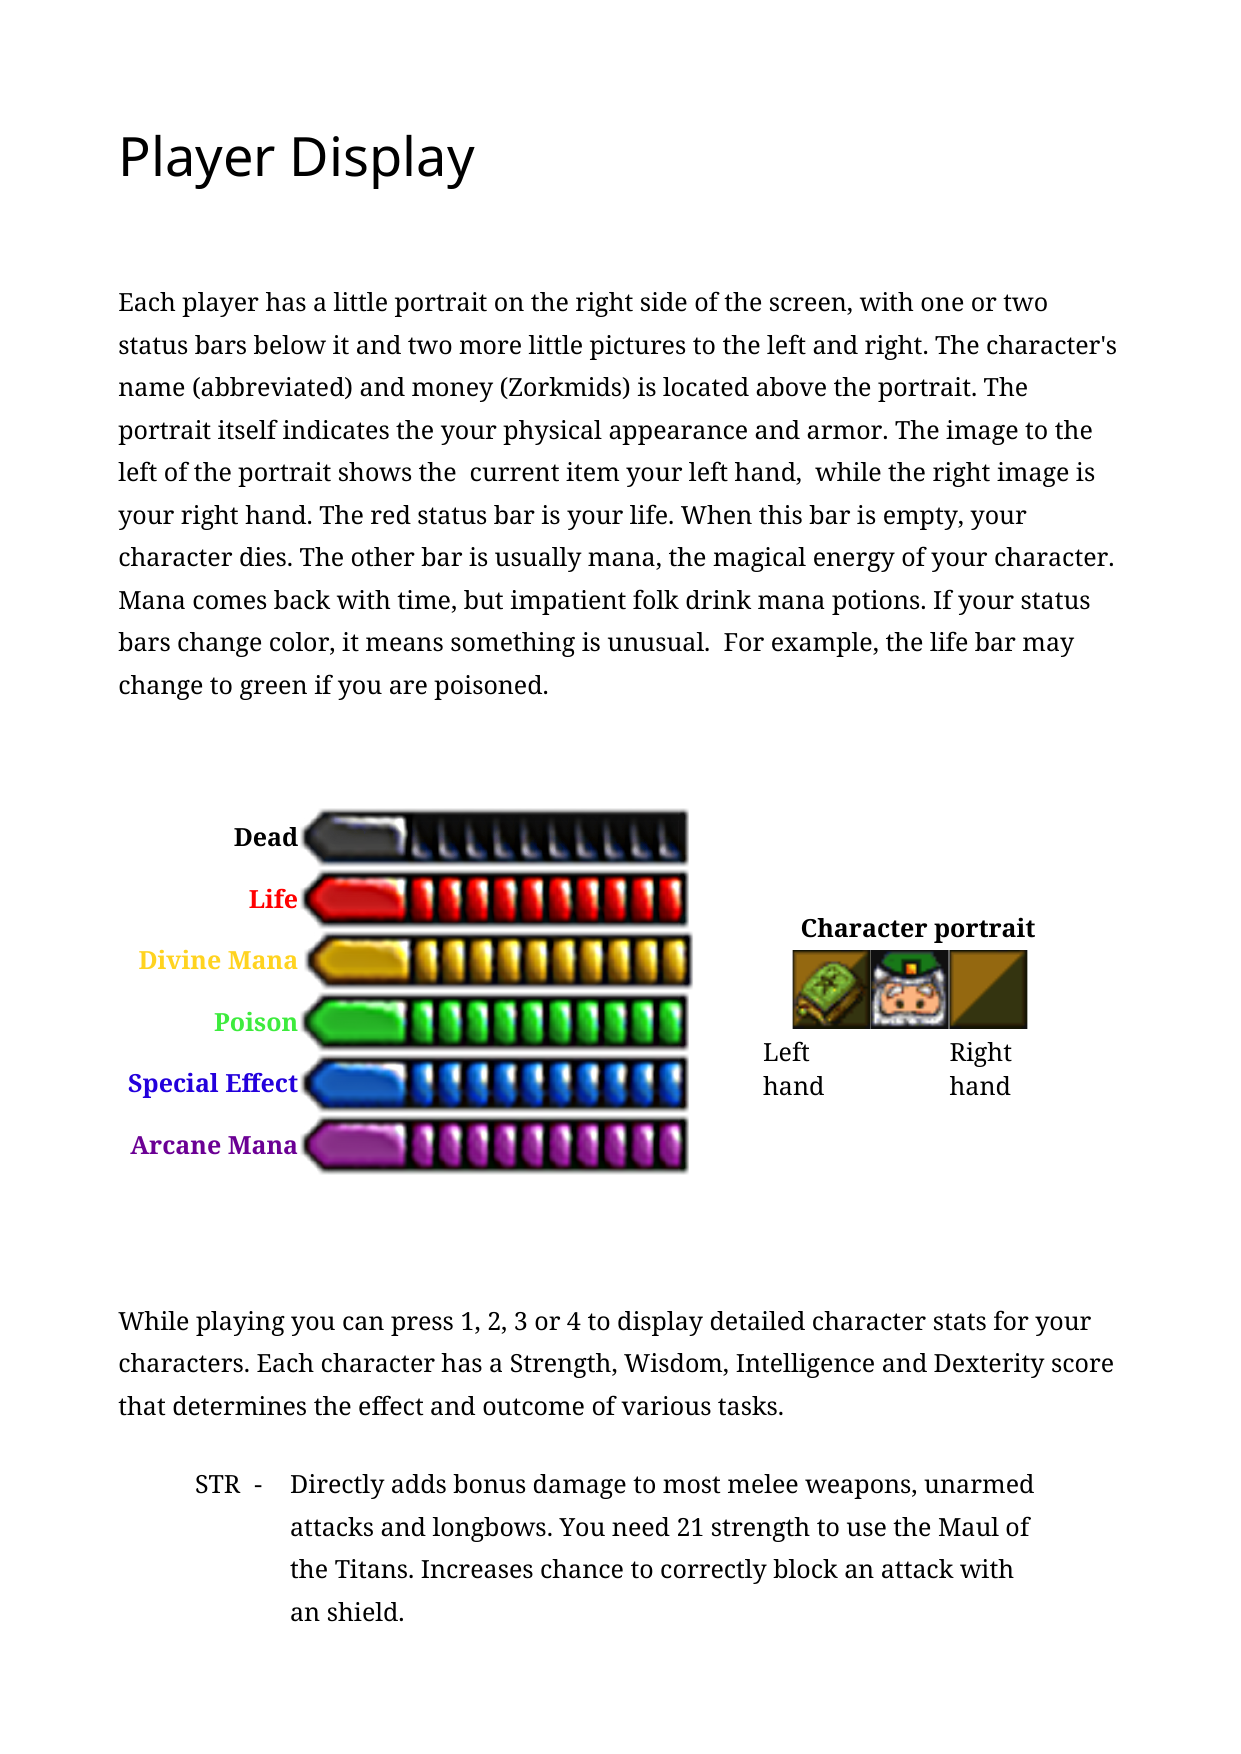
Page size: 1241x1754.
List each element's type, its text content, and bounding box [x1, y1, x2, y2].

table_cell [690, 991, 694, 1052]
table_cell [690, 868, 694, 929]
table_cell Right hand [949, 1028, 1073, 1108]
table_cell [871, 1029, 949, 1108]
table_cell Life [118, 868, 298, 929]
table_cell Special Effect [118, 1052, 298, 1114]
table_header Dead [118, 806, 298, 868]
table_cell Arcane Mana [118, 1114, 298, 1175]
table_cell [763, 951, 792, 1028]
text STR - Directly adds bonus damage to most melee weapons, unarmed attacks and longbows. You need 21 strength to use the Maul of the Titans. Increases chance to correctly block an attack with an shield. [195, 1467, 1047, 1628]
table_cell [690, 1052, 694, 1114]
table_cell Left hand [763, 1028, 871, 1108]
picture [298, 806, 694, 1176]
table_header Character portrait [763, 905, 1073, 951]
table_cell [298, 930, 302, 990]
text While playing you can press 1, 2, 3 or 4 to display detailed character stats for your characters. Each character has a Strength, Wisdom, Intelligence and Dexterity score that determines the effect and outcome of various tasks. [118, 1303, 1122, 1422]
subtitle Player Display [118, 118, 1122, 192]
table_cell l [690, 1114, 694, 1175]
table_cell Divine Mana [118, 929, 298, 991]
table_header [690, 806, 694, 868]
table_cell [1028, 951, 1073, 1028]
text Each player has a little portrait on the right side of the screen, with one or two status bars below it and two more little pictures to the left and right. The character's name (abbreviated) and money (Zorkmids) is located above the portrait. The portrait itself indicates the your physical appearance and armor. The image to the left of the portrait shows the current item your left hand, while the right image is your right hand. The red status bar is your life. When this bar is empty, your character dies. The other bar is usually mana, the magical energy of your character. Mana comes back with time, but impatient folk drink mana potions. If your status bars change color, it means something is unusual. For example, the life bar may change to green if you are poisoned. [118, 285, 1122, 701]
table_cell Poison [118, 991, 298, 1052]
picture [792, 950, 1028, 1029]
